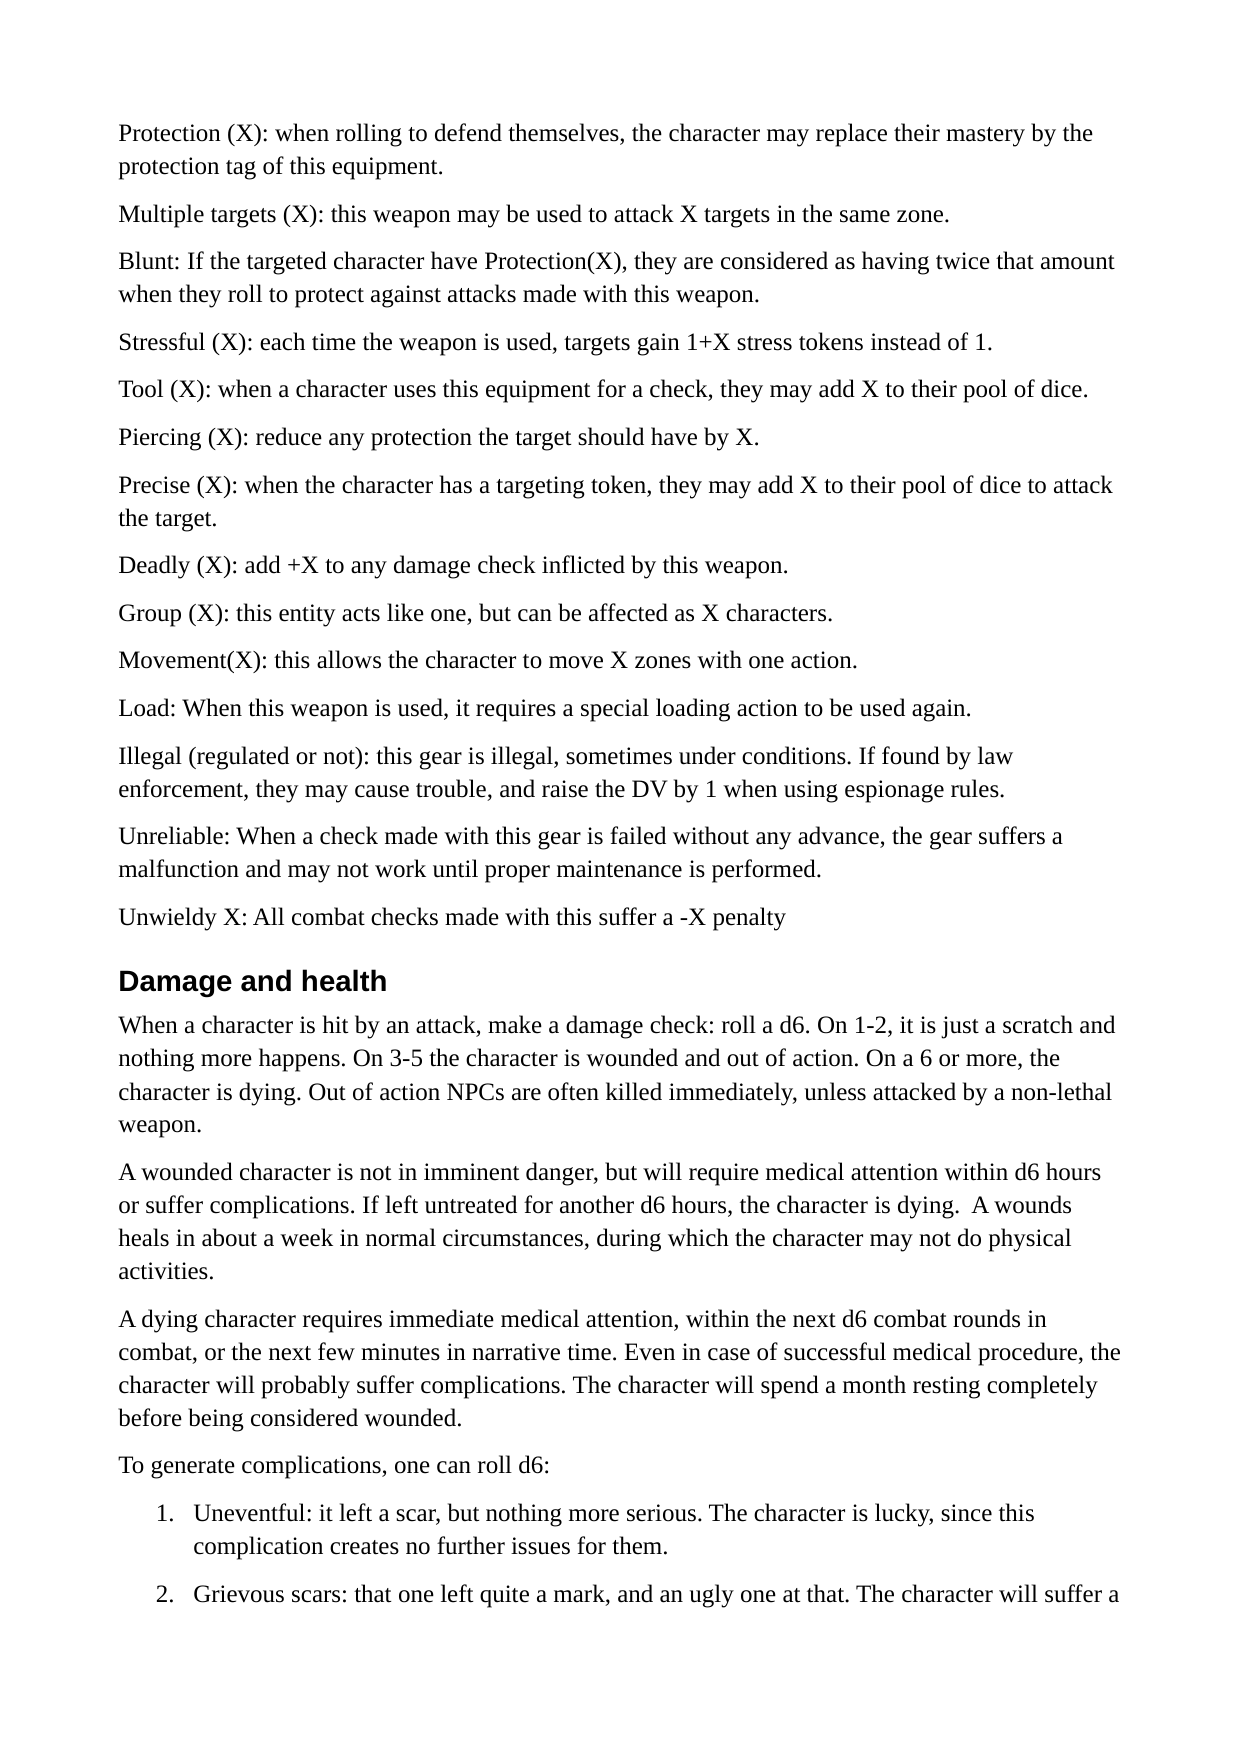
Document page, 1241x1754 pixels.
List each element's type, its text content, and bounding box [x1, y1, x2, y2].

list Uneventful: it left a scar, but nothing more serious. The character is lucky, since this complication creates no further issues for them. [156, 1498, 1122, 1560]
text Tool (X): when a character uses this equipment for a check, they may add X to their pool of dice. [118, 374, 1122, 403]
text Piercing (X): reduce any protection the target should have by X. [118, 422, 1122, 451]
text Load: When this weapon is used, it requires a special loading action to be used again. [118, 693, 1122, 722]
text A dying character requires immediate medical attention, within the next d6 combat rounds in combat, or the next few minutes in narrative time. Even in case of successful medical procedure, the character will probably suffer complications. The character will spend a month resting completely before being considered wounded. [118, 1304, 1122, 1432]
text Movement(X): this allows the character to move X zones with one action. [118, 646, 1122, 674]
text Multiple targets (X): this weapon may be used to attack X targets in the same zone. [118, 199, 1122, 227]
list Grievous scars: that one left quite a mark, and an ugly one at that. The character will suffer a [156, 1579, 1122, 1607]
text Deadly (X): add +X to any damage check inflicted by this weapon. [118, 550, 1122, 579]
text Blunt: If the targeted character have Protection(X), they are considered as having twice that amount when they roll to protect against attacks made with this weapon. [118, 246, 1122, 308]
text Stressful (X): each time the weapon is used, targets gain 1+X stress tokens instead of 1. [118, 327, 1122, 356]
text Group (X): this entity acts like one, but can be affected as X characters. [118, 598, 1122, 627]
text Unwieldy X: All combat checks made with this suffer a -X penalty [118, 902, 1122, 931]
text Illegal (regulated or not): this gear is illegal, sometimes under conditions. If found by law enforcement, they may cause trouble, and raise the DV by 1 when using espionage rules. [118, 741, 1122, 803]
text To generate complications, one can roll d6: [118, 1451, 1122, 1479]
text Precise (X): when the character has a targeting token, they may add X to their pool of dice to attack the target. [118, 470, 1122, 532]
subtitle Damage and health [118, 964, 1122, 998]
text When a character is hit by an attack, make a damage check: roll a d6. On 1-2, it is just a scratch and nothing more happens. On 3-5 the character is wounded and out of action. On a 6 or more, the character is dying. Out of action NPCs are often killed immediately, unless attacked by a non-lethal weapon. [118, 1011, 1122, 1138]
text Protection (X): when rolling to defend themselves, the character may replace their mastery by the protection tag of this equipment. [118, 118, 1122, 180]
text Unreliable: When a check made with this gear is failed without any advance, the gear suffers a malfunction and may not work until proper maintenance is performed. [118, 821, 1122, 883]
text A wounded character is not in imminent danger, but will require medical attention within d6 hours or suffer complications. If left untreated for another d6 hours, the character is dying. A wounds heals in about a week in normal circumstances, during which the character may not do physical activities. [118, 1157, 1122, 1285]
